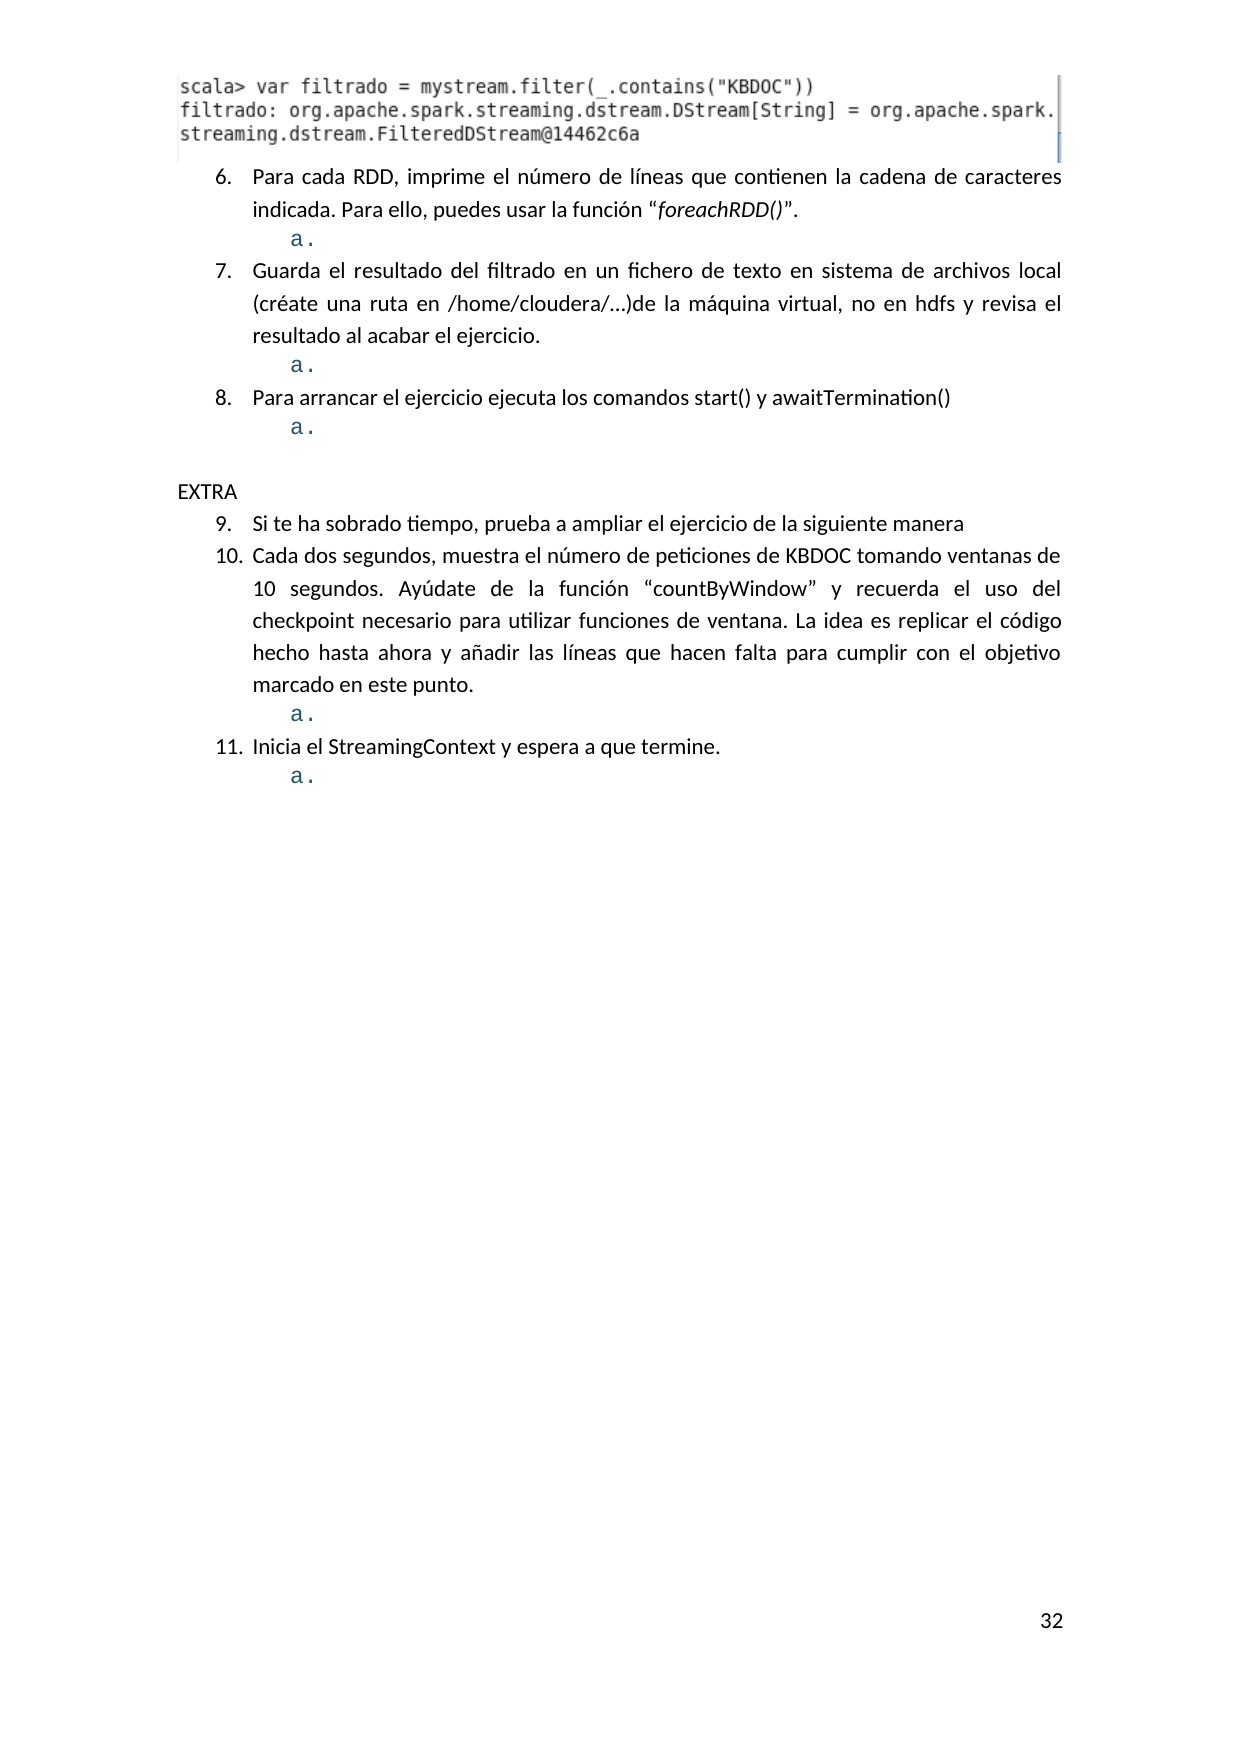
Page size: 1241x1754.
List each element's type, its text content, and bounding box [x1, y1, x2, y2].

list Inicia el StreamingContext y espera a que termine. [215, 732, 1063, 760]
list EXTRA [177, 477, 1063, 505]
list Para arrancar el ejercicio ejecuta los comandos start() y awaitTermination() [215, 383, 1063, 411]
list Guarda el resultado del filtrado en un fichero de texto en sistema de archivos local (créate una ruta en /home/cloudera/…)de la máquina virtual, no en hdfs y revisa el resultado al acabar el ejercicio. [215, 257, 1063, 349]
list Cada dos segundos, muestra el número de peticiones de KBDOC tomando ventanas de 10 segundos. Ayúdate de la función “countByWindow” y recuerda el uso del checkpoint necesario para utilizar funciones de ventana. La idea es replicar el código hecho hasta ahora y añadir las líneas que hacen falta para cumplir con el objetivo marcado en este punto. [215, 542, 1063, 698]
list Para cada RDD, imprime el número de líneas que contienen la cadena de caracteres indicada. Para ello, puedes usar la función “foreachRDD()”. [215, 162, 1063, 223]
list Si te ha sobrado tiempo, prueba a ampliar el ejercicio de la siguiente manera [215, 509, 1063, 537]
